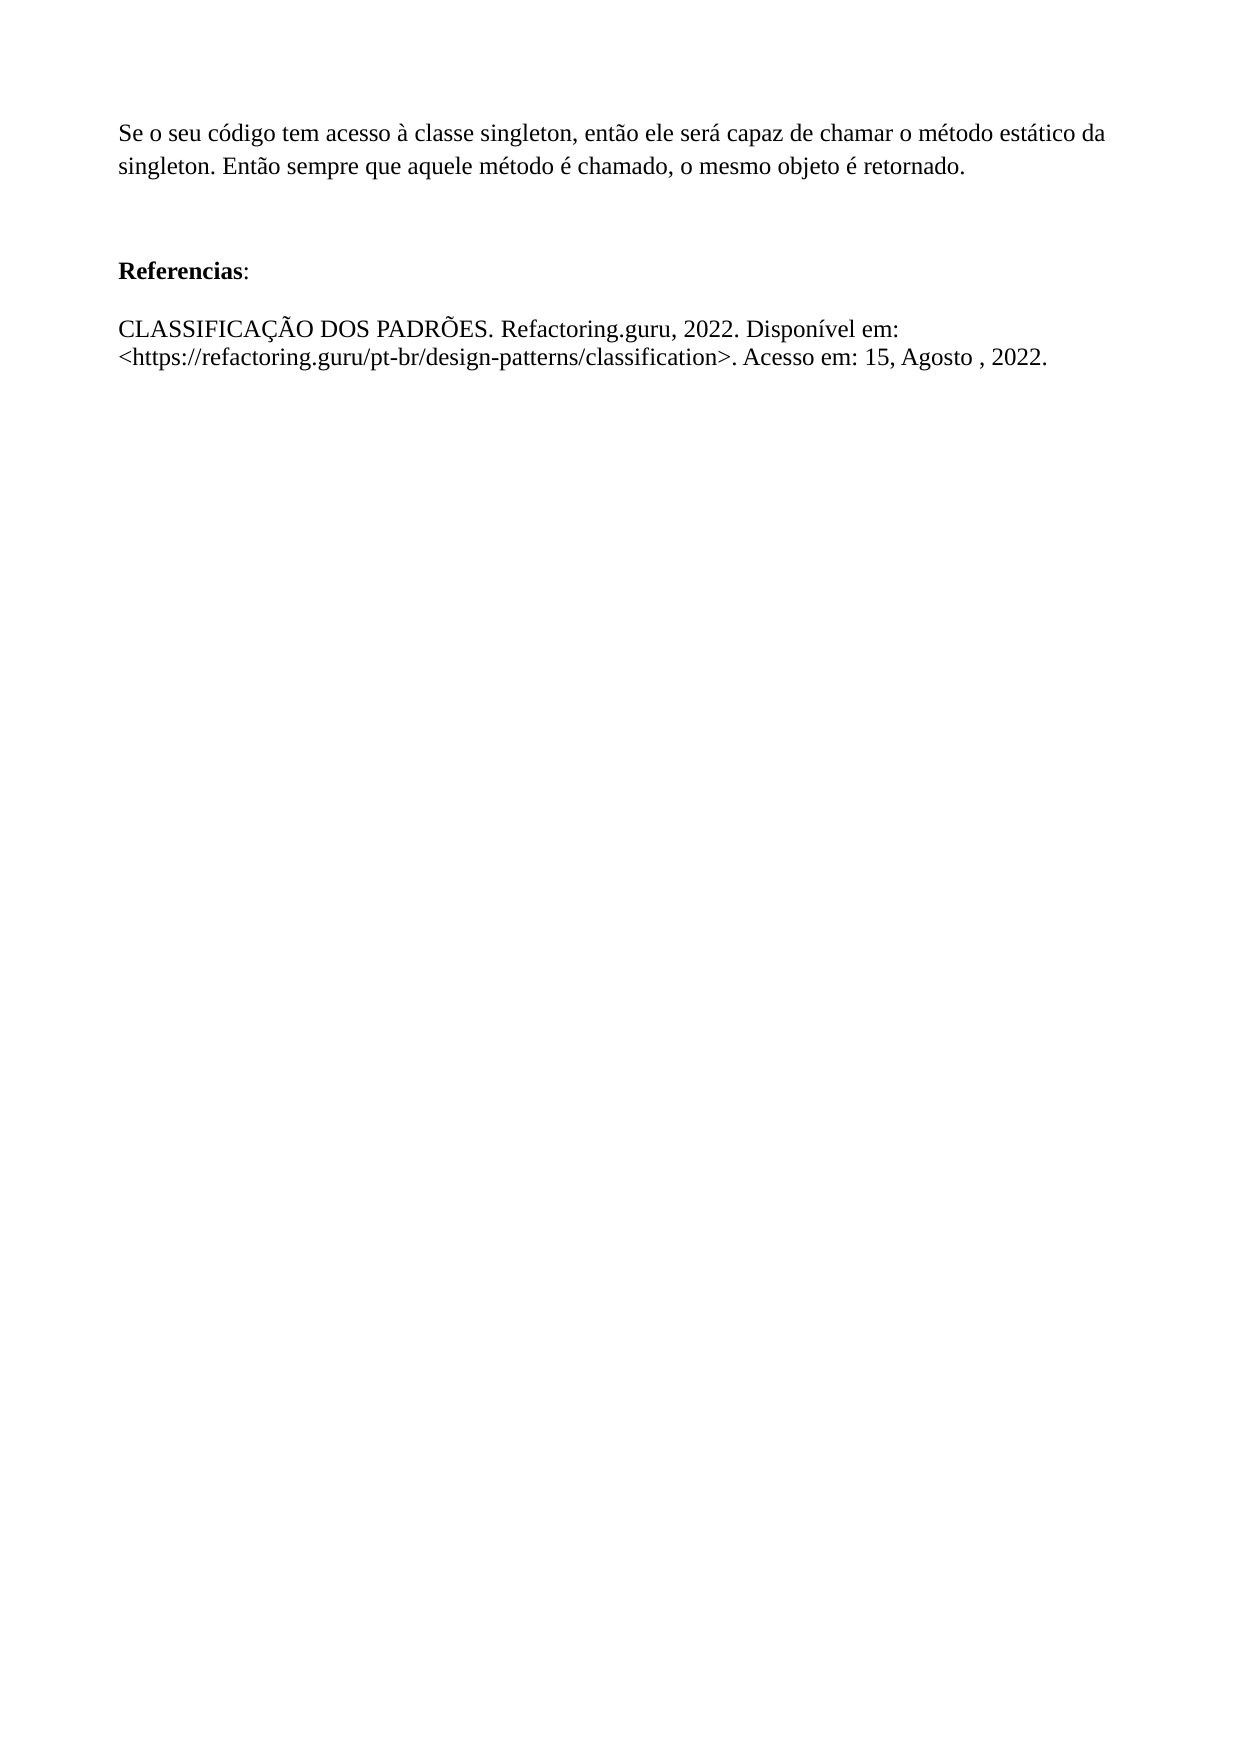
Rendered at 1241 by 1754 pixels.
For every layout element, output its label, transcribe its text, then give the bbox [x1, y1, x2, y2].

text Se o seu código tem acesso à classe singleton, então ele será capaz de chamar o método estático da singleton. Então sempre que aquele método é chamado, o mesmo objeto é retornado. [118, 118, 1122, 180]
text CLASSIFICAÇÃO DOS PADRÕES. Refactoring.guru, 2022. Disponível em: <https://refactoring.guru/pt-br/design-patterns/classification>. Acesso em: 15, Agosto , 2022. [118, 314, 1122, 371]
text Referencias: [118, 256, 1122, 285]
